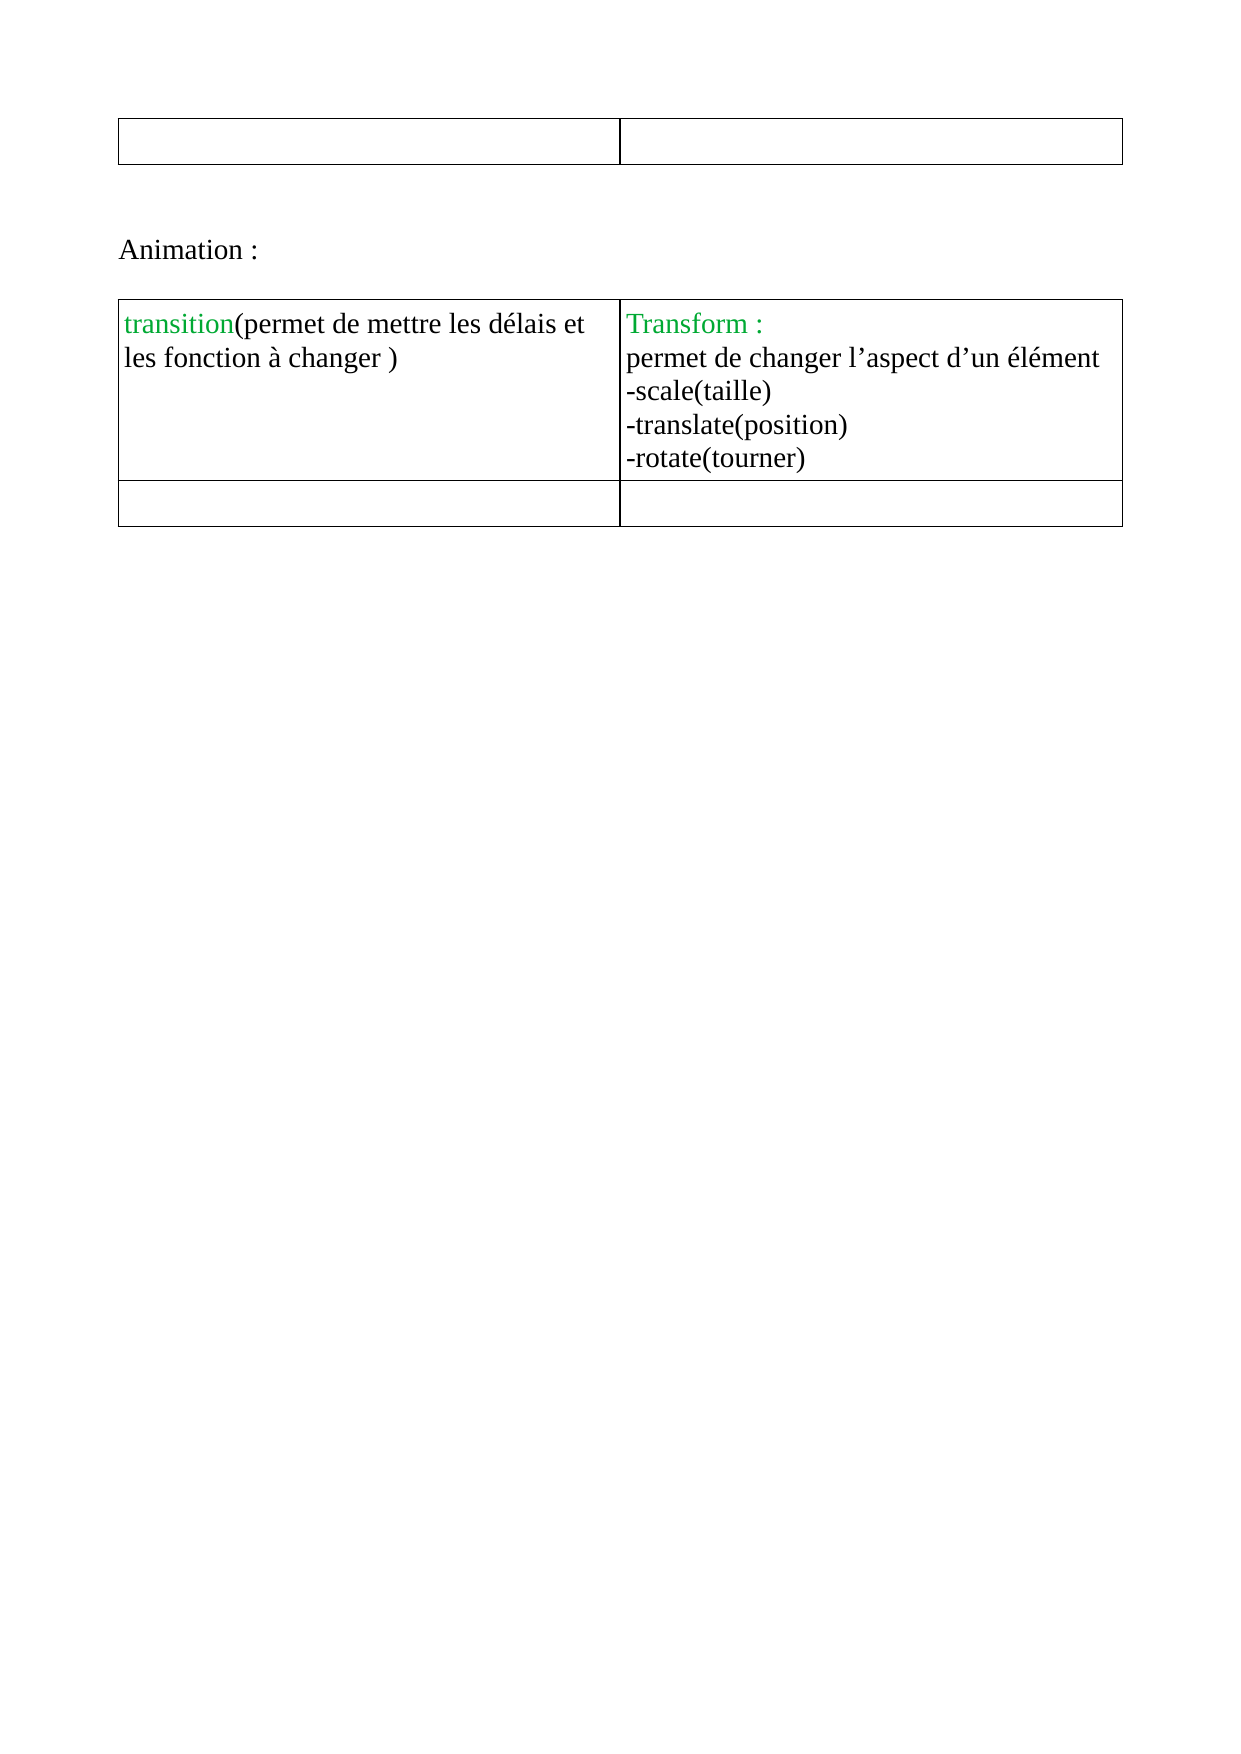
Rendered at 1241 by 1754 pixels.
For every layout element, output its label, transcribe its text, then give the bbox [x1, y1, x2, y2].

table_header Transform : permet de changer l’aspect d’un élément -scale(taille) -translate(position) -rotate(tourner) [621, 300, 1122, 479]
table_header transition(permet de mettre les délais et les fonction à changer ) [119, 300, 619, 479]
table_cell [119, 481, 619, 526]
text Animation : [118, 232, 1122, 266]
table_cell [621, 481, 1122, 526]
table_cell [119, 119, 619, 164]
table_cell [621, 119, 1122, 164]
